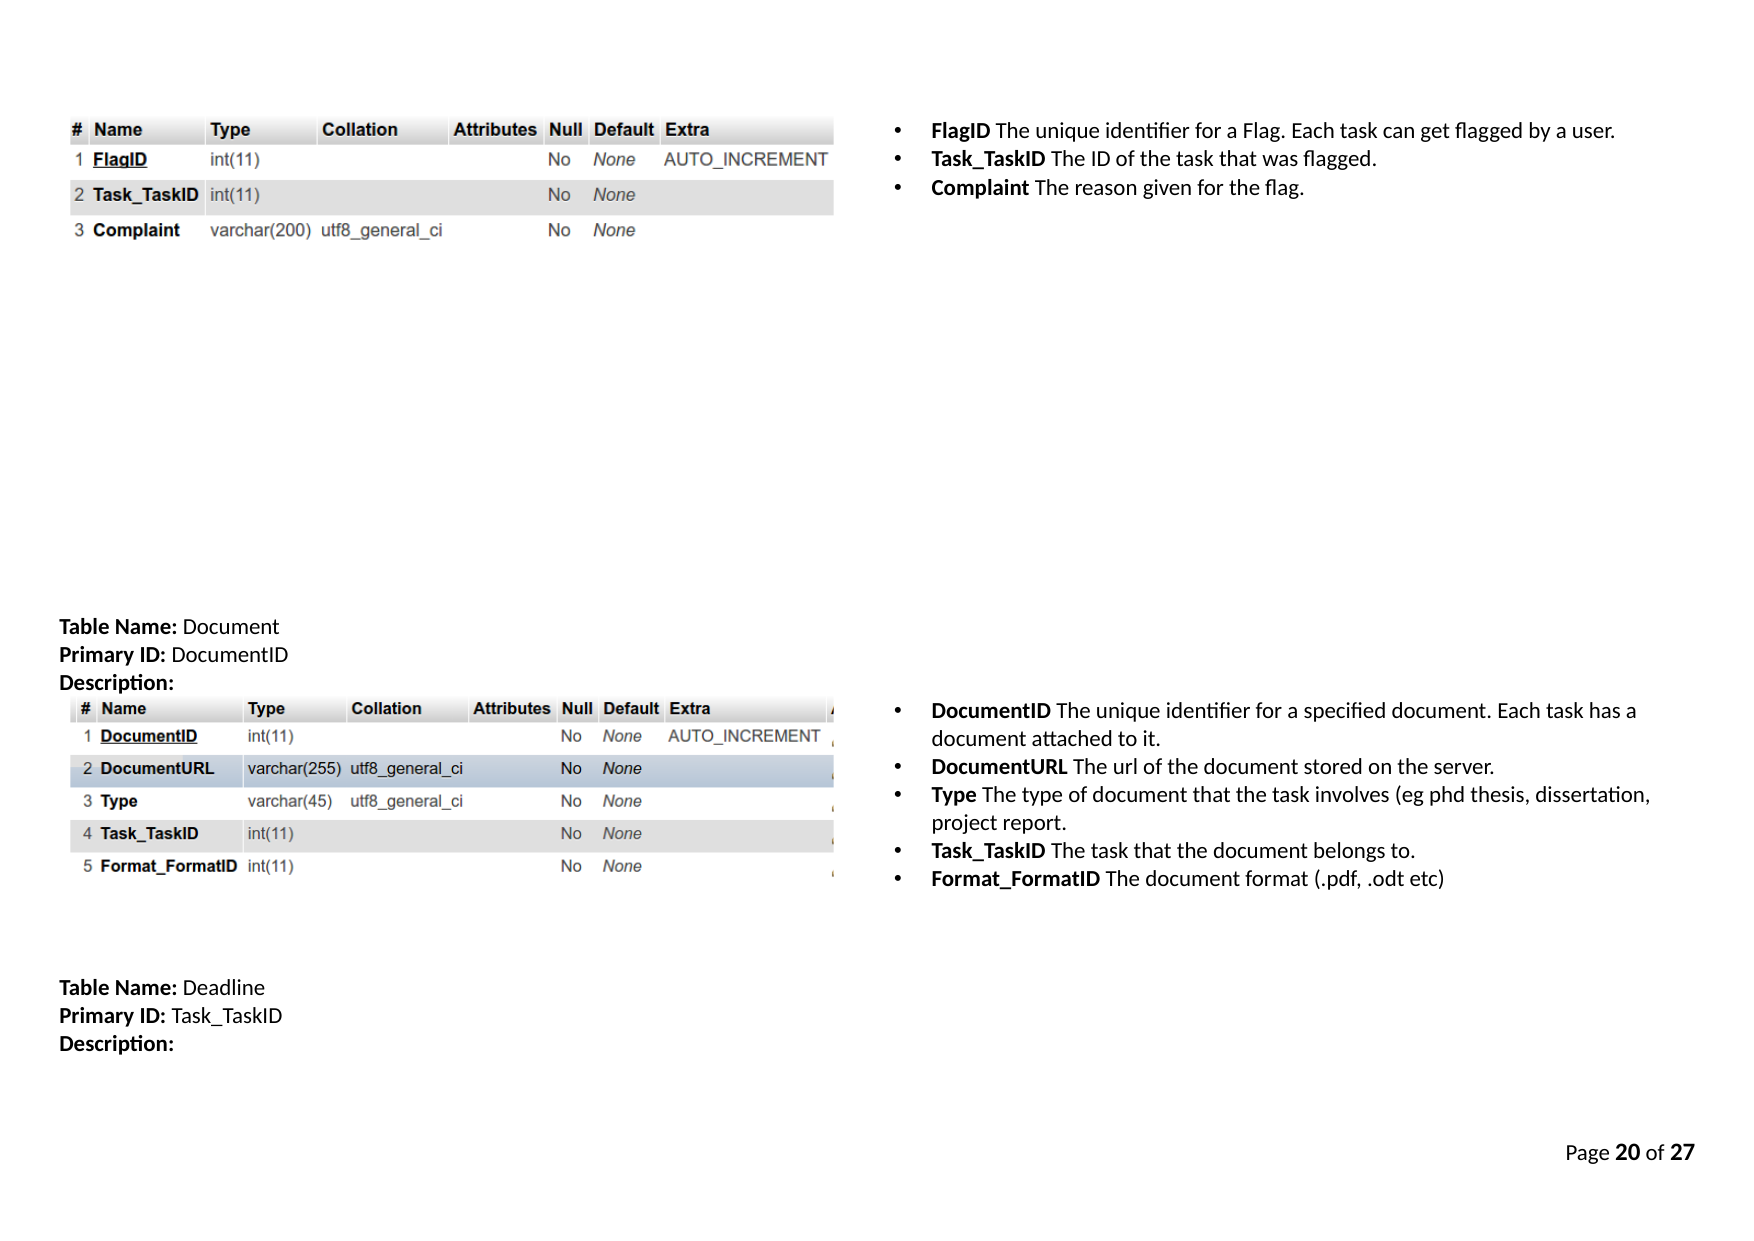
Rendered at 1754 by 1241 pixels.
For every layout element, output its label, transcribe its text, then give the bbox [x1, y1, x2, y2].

text Primary ID: DocumentID [59, 640, 1695, 668]
picture [70, 116, 834, 243]
text Table Name: Document [59, 612, 1695, 640]
table_header [59, 696, 845, 945]
table_header FlagID The unique identifier for a Flag. Each task can get flagged by a user. Task_TaskID The ID of the task that was flagged. Complaint The reason given for the flag. [845, 117, 1690, 276]
text Primary ID: Task_TaskID [59, 1001, 1695, 1029]
table_header [59, 243, 845, 276]
text Table Name: Deadline [59, 973, 1695, 1001]
table_header DocumentID The unique identifier for a specified document. Each task has a document attached to it. DocumentURL The url of the document stored on the server. Type The type of document that the task involves (eg phd thesis, dissertation, project report. Task_TaskID The task that the document belongs to. Format_FormatID The document format (.pdf, .odt etc) [845, 696, 1690, 945]
table_header [834, 117, 845, 242]
text Description: [59, 1029, 1695, 1057]
picture [70, 696, 834, 885]
table_header [59, 117, 70, 242]
text Description: [59, 668, 1695, 696]
